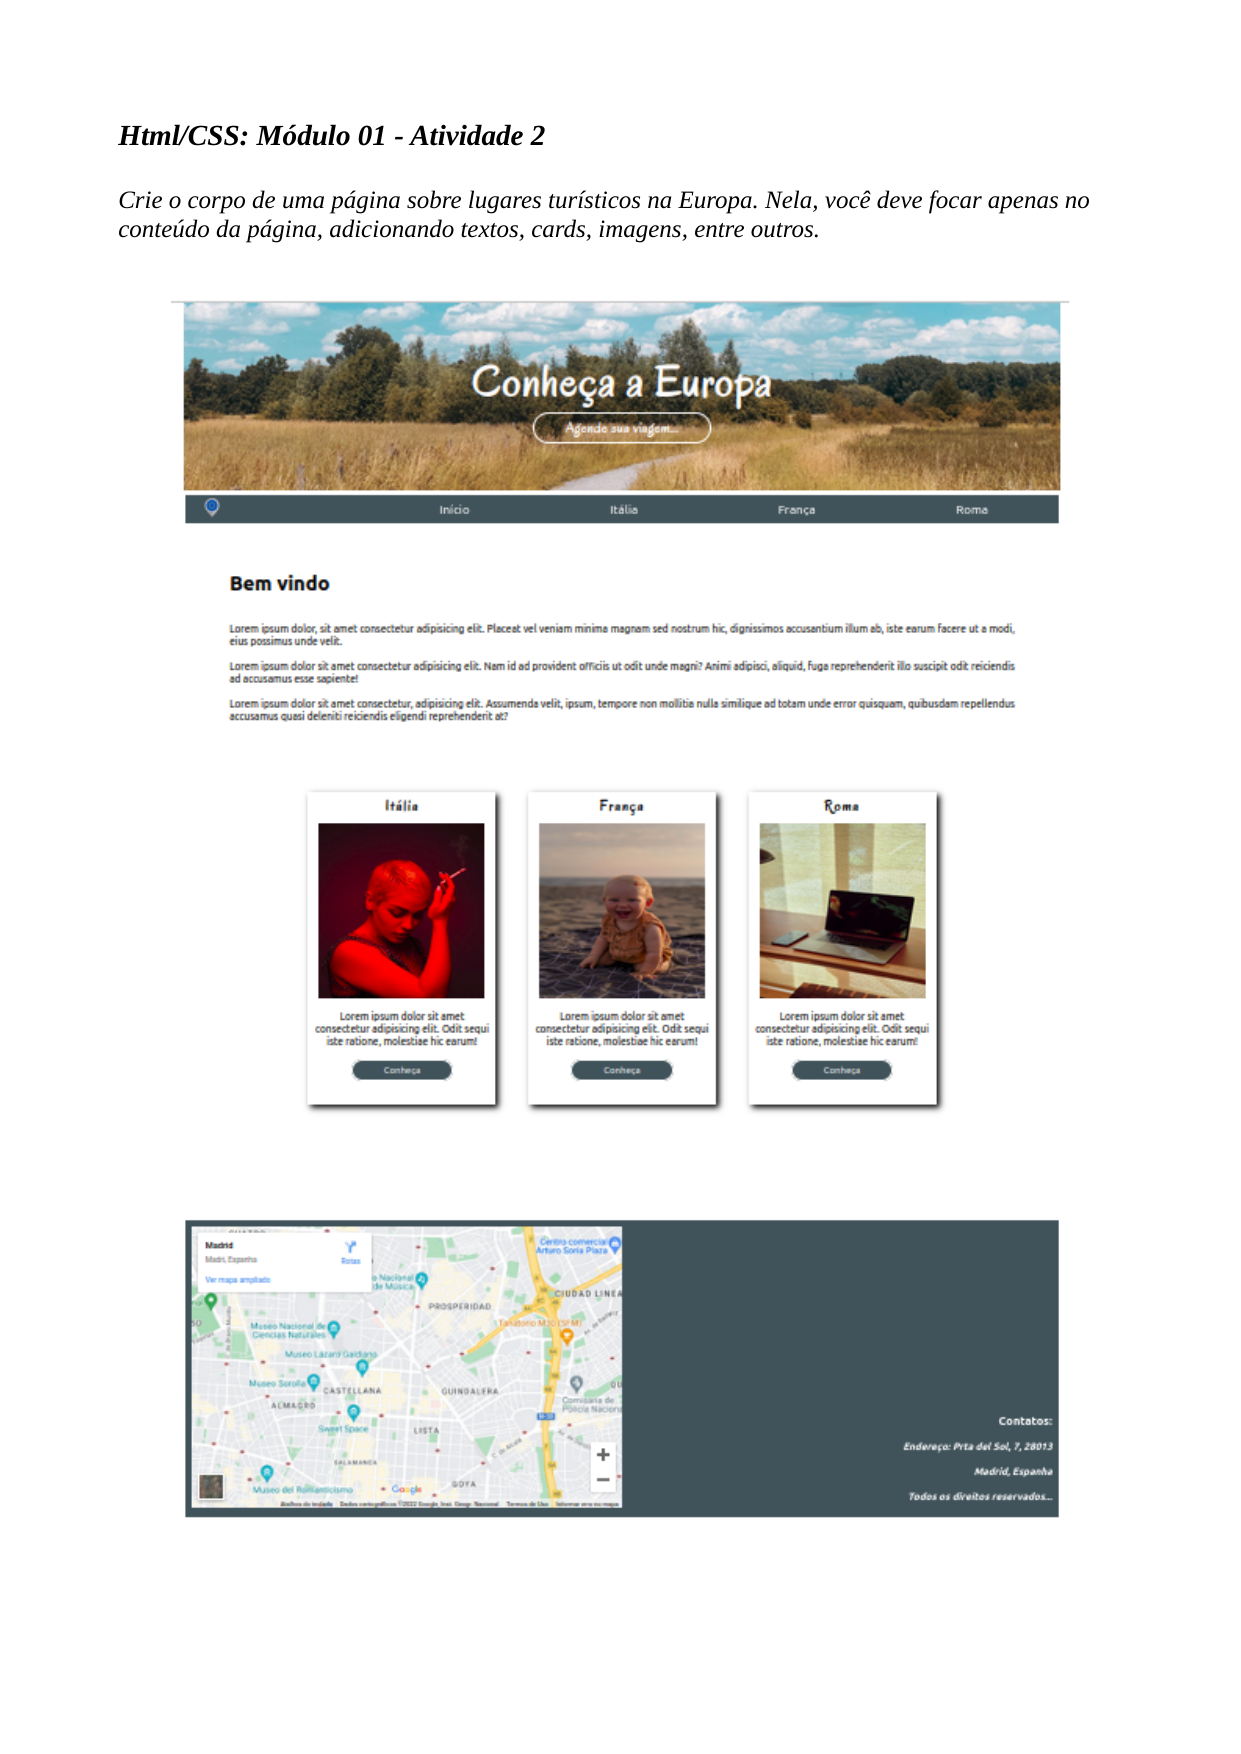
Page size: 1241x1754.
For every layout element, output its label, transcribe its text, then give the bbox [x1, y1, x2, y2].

text Html/CSS: Módulo 01 - Atividade 2 [118, 118, 1122, 152]
picture [171, 300, 1070, 1519]
text Crie o corpo de uma página sobre lugares turísticos na Europa. Nela, você deve focar apenas no conteúdo da página, adicionando textos, cards, imagens, entre outros. [118, 185, 1122, 243]
